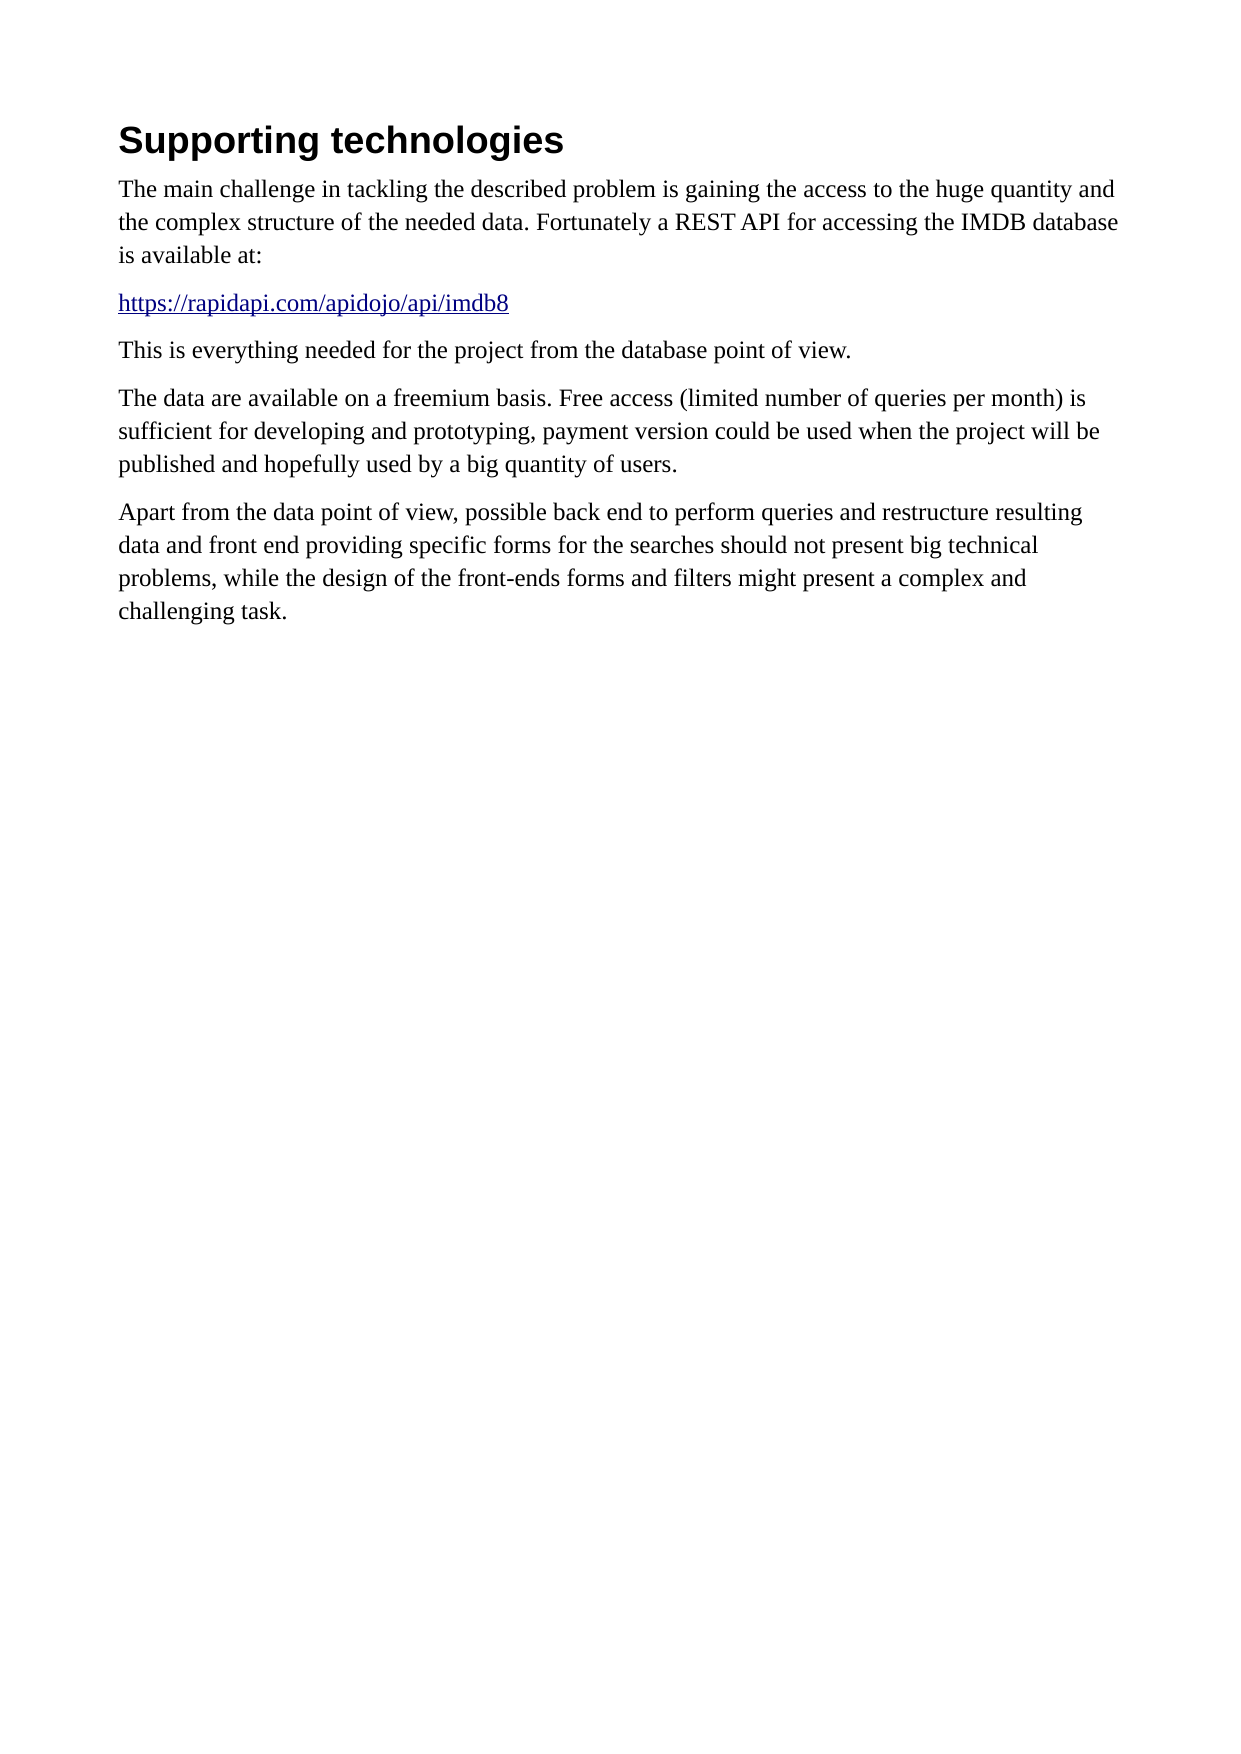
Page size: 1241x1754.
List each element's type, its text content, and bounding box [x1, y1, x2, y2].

subtitle Supporting technologies [118, 118, 1122, 162]
text The main challenge in tackling the described problem is gaining the access to the huge quantity and the complex structure of the needed data. Fortunately a REST API for accessing the IMDB database is available at: [118, 174, 1122, 269]
text Apart from the data point of view, possible back end to perform queries and restructure resulting data and front end providing specific forms for the searches should not present big technical problems, while the design of the front-ends forms and filters might present a complex and challenging task. [118, 497, 1122, 624]
text https://rapidapi.com/apidojo/api/imdb8 [118, 288, 1122, 317]
text The data are available on a freemium basis. Free access (limited number of queries per month) is sufficient for developing and prototyping, payment version could be used when the project will be published and hopefully used by a big quantity of users. [118, 383, 1122, 478]
text This is everything needed for the project from the database point of view. [118, 336, 1122, 364]
